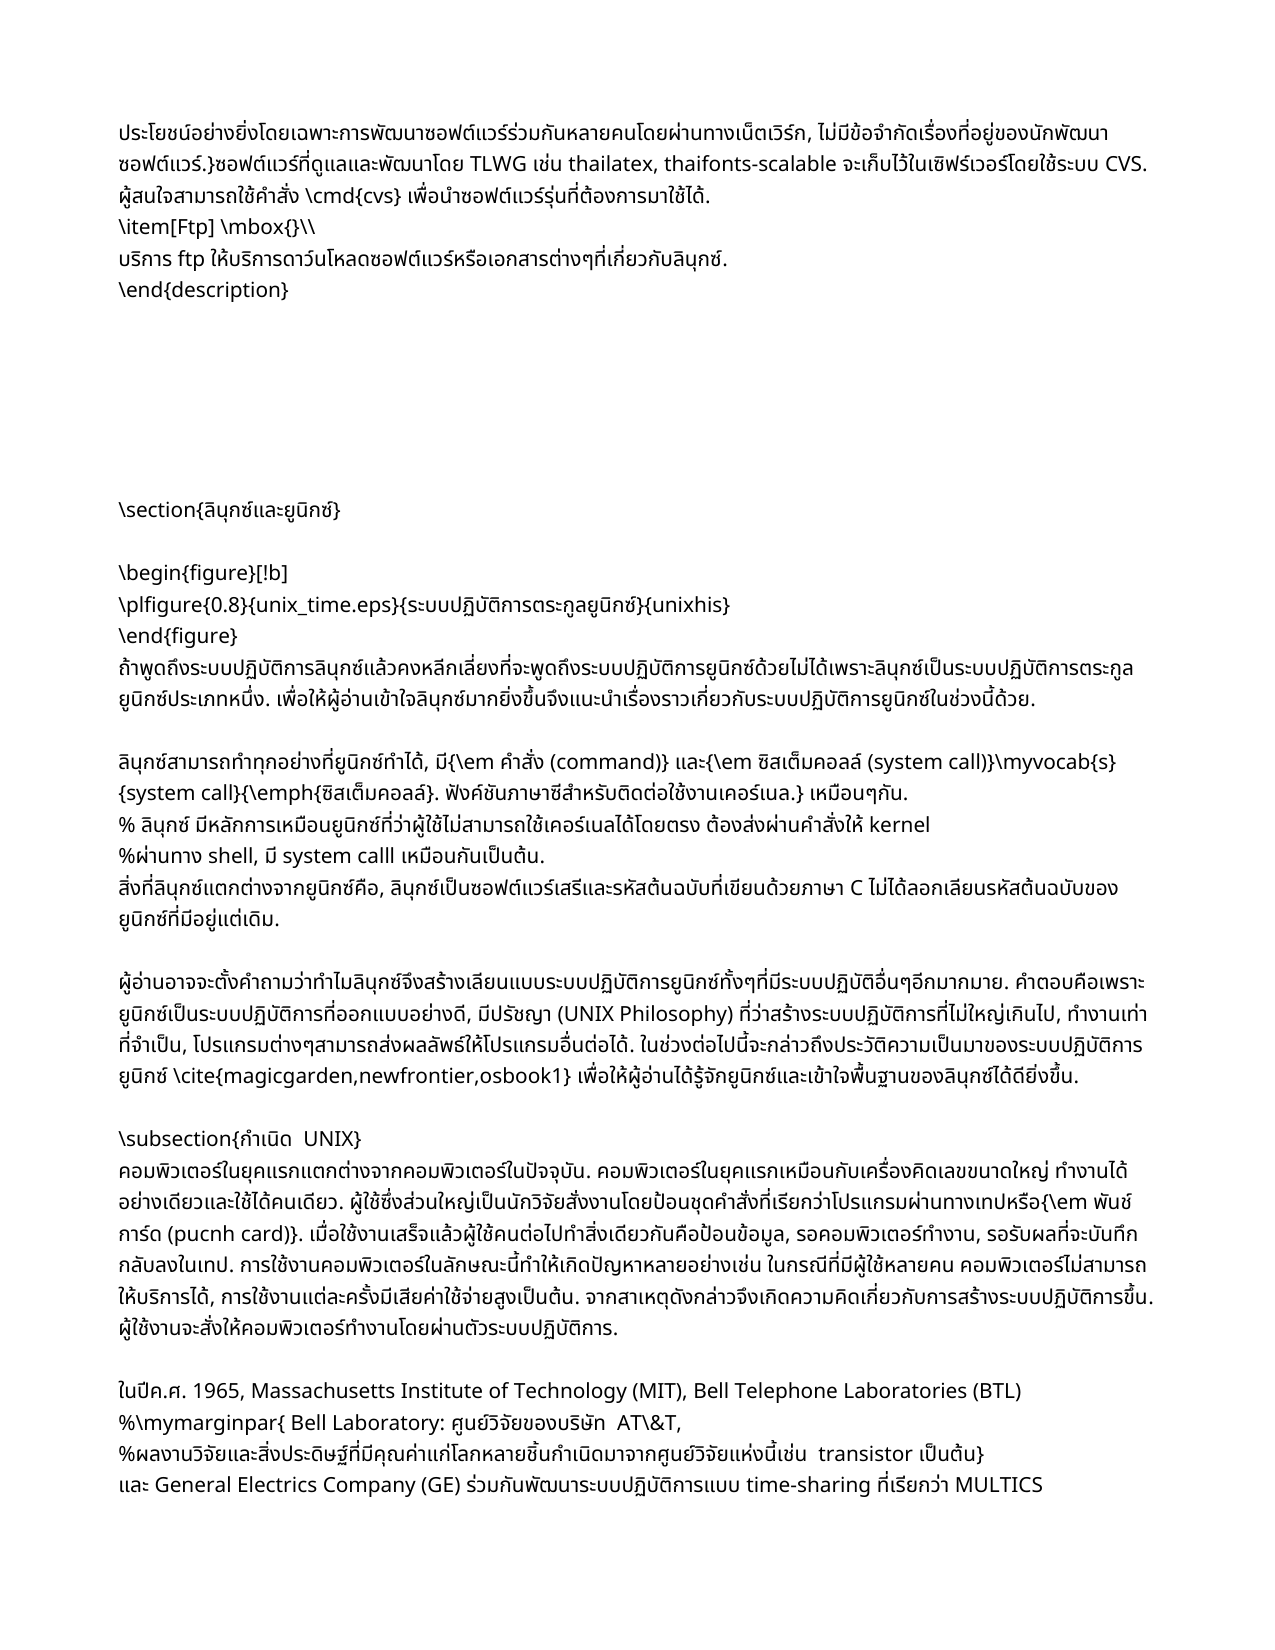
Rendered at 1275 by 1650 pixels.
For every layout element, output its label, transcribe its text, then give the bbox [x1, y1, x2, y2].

text %\mymarginpar{ Bell Laboratory: ศูนย์วิจัยของบริษัท AT\&T, [118, 1408, 1157, 1439]
text ผู้อ่านอาจจะตั้งคำถามว่าทำไมลินุกซ์จึงสร้างเลียนแบบระบบปฏิบัติการยูนิกซ์ทั้งๆที่มีระบบปฏิบัติอื่นๆอีกมากมาย. คำตอบคือเพราะยูนิกซ์เป็นระบบปฏิบัติการที่ออกแบบอย่างดี, มีปรัชญา (UNIX Philosophy) ที่ว่าสร้างระบบปฏิบัติการที่ไม่ใหญ่เกินไป, ทำงานเท่าที่จำเป็น, โปรแกรมต่างๆสามารถส่งผลลัพธ์ให้โปรแกรมอื่นต่อได้. ในช่วงต่อไปนี้จะกล่าวถึงประวัติความเป็นมาของระบบปฏิบัติการยูนิกซ์ \cite{magicgarden,newfrontier,osbook1} เพื่อให้ผู้อ่านได้รู้จักยูนิกซ์และเข้าใจพื้นฐานของลินุกซ์ได้ดียิ่งขึ้น. [118, 967, 1157, 1093]
text \subsection{กำเนิด UNIX} [118, 1125, 1157, 1156]
text สิ่งที่ลินุกซ์แตกต่างจากยูนิกซ์คือ, ลินุกซ์เป็นซอฟต์แวร์เสรีและรหัสต้นฉบับที่เขียนด้วยภาษา C ไม่ได้ลอกเลียนรหัสต้นฉบับของยูนิกซ์ที่มีอยู่แต่เดิม. [118, 873, 1157, 936]
text \plfigure{0.8}{unix_time.eps}{ระบบปฏิบัติการตระกูลยูนิกซ์}{unixhis} [118, 590, 1157, 621]
text \end{figure} [118, 621, 1157, 653]
text % ลินุกซ์ มีหลักการเหมือนยูนิกซ์ที่ว่าผู้ใช้ไม่สามารถใช้เคอร์เนลได้โดยตรง ต้องส่งผ่านคำสั่งให้ kernel [118, 810, 1157, 842]
text \begin{figure}[!b] [118, 558, 1157, 590]
text คอมพิวเตอร์ในยุคแรกแตกต่างจากคอมพิวเตอร์ในปัจจุบัน. คอมพิวเตอร์ในยุคแรกเหมือนกับเครื่องคิดเลขขนาดใหญ่ ทำงานได้อย่างเดียวและใช้ได้คนเดียว. ผู้ใช้ซึ่งส่วนใหญ่เป็นนักวิจัยสั่งงานโดยป้อนชุดคำสั่งที่เรียกว่าโปรแกรมผ่านทางเทปหรือ{\em พันช์การ์ด (pucnh card)}. เมื่อใช้งานเสร็จแล้วผู้ใช้คนต่อไปทำสิ่งเดียวกันคือป้อนข้อมูล, รอคอมพิวเตอร์ทำงาน, รอรับผลที่จะบันทึกกลับลงในเทป. การใช้งานคอมพิวเตอร์ในลักษณะนี้ทำให้เกิดปัญหาหลายอย่างเช่น ในกรณีที่มีผู้ใช้หลายคน คอมพิวเตอร์ไม่สามารถให้บริการได้, การใช้งานแต่ละครั้งมีเสียค่าใช้จ่ายสูงเป็นต้น. จากสาเหตุดังกล่าวจึงเกิดความคิดเกี่ยวกับการสร้างระบบปฏิบัติการขึ้น. ผู้ใช้งานจะสั่งให้คอมพิวเตอร์ทำงานโดยผ่านตัวระบบปฏิบัติการ. [118, 1156, 1157, 1345]
text \section{ลินุกซ์และยูนิกซ์} [118, 496, 1157, 527]
text \item[Ftp] \mbox{}\\ [118, 212, 1157, 244]
text %ผลงานวิจัยและสิ่งประดิษฐ์ที่มีคุณค่าแก่โลกหลายชิ้นกำเนิดมาจากศูนย์วิจัยแห่งนี้เช่น transistor เป็นต้น} [118, 1439, 1157, 1471]
text ในปีค.ศ. 1965, Massachusetts Institute of Technology (MIT), Bell Telephone Laboratories (BTL) [118, 1376, 1157, 1408]
text ลินุกซ์สามารถทำทุกอย่างที่ยูนิกซ์ทำได้, มี{\em คำสั่ง (command)} และ{\em ซิสเต็มคอลล์ (system call)}\myvocab{s}{system call}{\emph{ซิสเต็มคอลล์}. ฟังค์ชันภาษาซีสำหรับติดต่อใช้งานเคอร์เนล.} เหมือนๆกัน. [118, 747, 1157, 810]
text และ General Electrics Company (GE) ร่วมกันพัฒนาระบบปฏิบัติการแบบ time-sharing ที่เรียกว่า MULTICS [118, 1471, 1157, 1502]
text บริการ ftp ให้บริการดาว์นโหลดซอฟต์แวร์หรือเอกสารต่างๆที่เกี่ยวกับลินุกซ์. [118, 244, 1157, 275]
text \end{description} [118, 275, 1157, 307]
text %ผ่านทาง shell, มี system calll เหมือนกันเป็นต้น. [118, 842, 1157, 873]
text ถ้าพูดถึงระบบปฏิบัติการลินุกซ์แล้วคงหลีกเลี่ยงที่จะพูดถึงระบบปฏิบัติการยูนิกซ์ด้วยไม่ได้เพราะลินุกซ์เป็นระบบปฏิบัติการตระกูลยูนิกซ์ประเภทหนึ่ง. เพื่อให้ผู้อ่านเข้าใจลินุกซ์มากยิ่งขึ้นจึงแนะนำเรื่องราวเกี่ยวกับระบบปฏิบัติการยูนิกซ์ในช่วงนี้ด้วย. [118, 653, 1157, 716]
text ประโยชน์อย่างยิ่งโดยเฉพาะการพัฒนาซอฟต์แวร์ร่วมกันหลายคนโดยผ่านทางเน็ตเวิร์ก, ไม่มีข้อจำกัดเรื่องที่อยู่ของนักพัฒนาซอฟต์แวร์.}ซอฟต์แวร์ที่ดูแลและพัฒนาโดย TLWG เช่น thailatex, thaifonts-scalable จะเก็บไว้ในเซิฟร์เวอร์โดยใช้ระบบ CVS. ผู้สนใจสามารถใช้คำสั่ง \cmd{cvs} เพื่อนำซอฟต์แวร์รุ่นที่ต้องการมาใช้ได้. [118, 118, 1157, 212]
